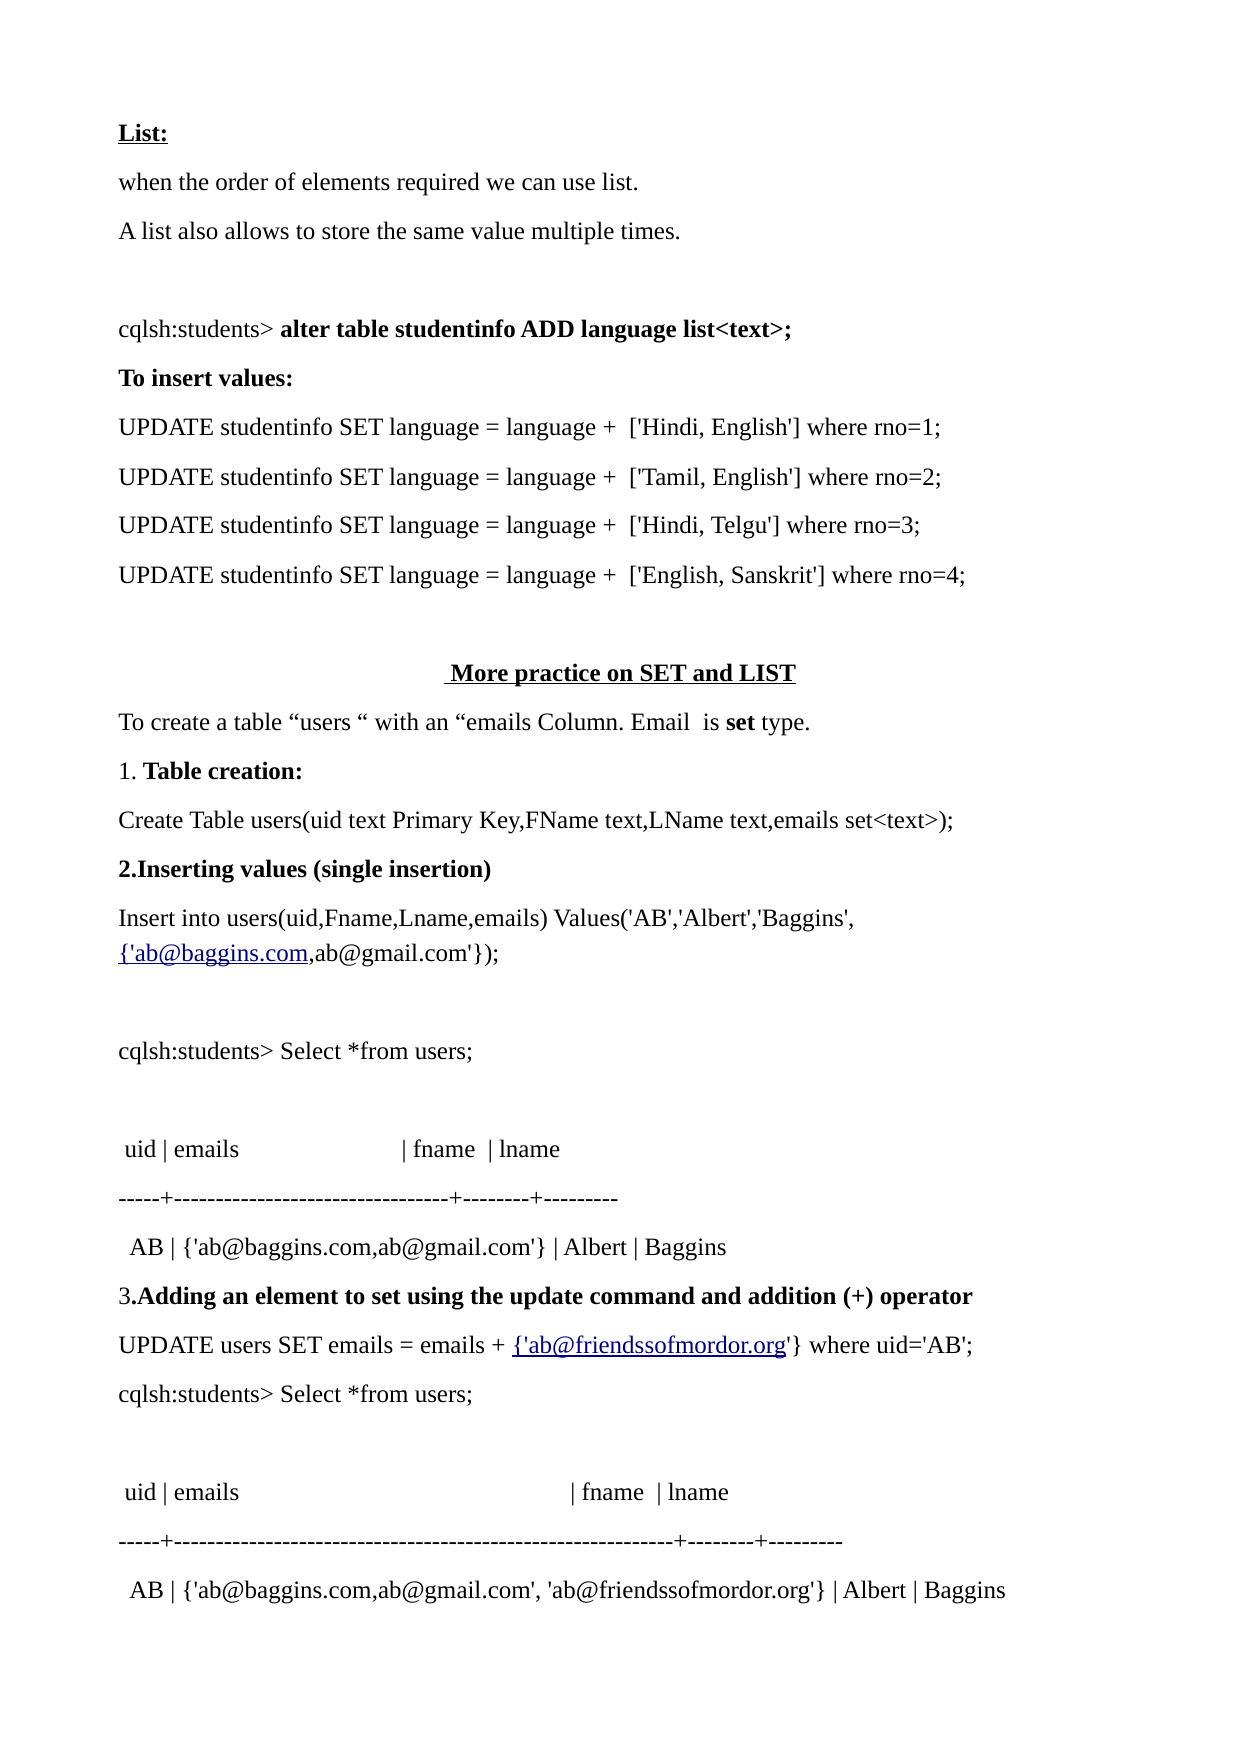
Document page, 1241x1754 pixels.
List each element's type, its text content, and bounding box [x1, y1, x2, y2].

text when the order of elements required we can use list. [118, 167, 1122, 196]
text UPDATE studentinfo SET language = language + ['English, Sanskrit'] where rno=4; [118, 560, 1122, 588]
text AB | {'ab@baggins.com,ab@gmail.com', 'ab@friendssofmordor.org'} | Albert | Baggins [118, 1575, 1122, 1604]
text 1. Table creation: [118, 756, 1122, 785]
text More practice on SET and LIST [118, 658, 1122, 687]
text To create a table “users “ with an “emails Column. Email is set type. [118, 707, 1122, 736]
text AB | {'ab@baggins.com,ab@gmail.com'} | Albert | Baggins [118, 1232, 1122, 1261]
text Create Table users(uid text Primary Key,FName text,LName text,emails set<text>); [118, 805, 1122, 834]
text To insert values: [118, 363, 1122, 392]
text UPDATE studentinfo SET language = language + ['Tamil, English'] where rno=2; [118, 462, 1122, 490]
text 3.Adding an element to set using the update command and addition (+) operator [118, 1281, 1122, 1310]
text A list also allows to store the same value multiple times. [118, 216, 1122, 245]
text Insert into users(uid,Fname,Lname,emails) Values('AB','Albert','Baggins',{'ab@baggins.com,ab@gmail.com'}); [118, 903, 1122, 966]
text UPDATE users SET emails = emails + {'ab@friendssofmordor.org'} where uid='AB'; [118, 1330, 1122, 1359]
text 2.Inserting values (single insertion) [118, 854, 1122, 883]
text -----+---------------------------------+--------+--------- [118, 1183, 1122, 1212]
text UPDATE studentinfo SET language = language + ['Hindi, Telgu'] where rno=3; [118, 511, 1122, 539]
text List: [118, 118, 1122, 147]
text uid | emails | fname | lname [118, 1477, 1122, 1506]
text -----+------------------------------------------------------------+--------+--------- [118, 1526, 1122, 1555]
text uid | emails | fname | lname [118, 1134, 1122, 1163]
text UPDATE studentinfo SET language = language + ['Hindi, English'] where rno=1; [118, 412, 1122, 441]
text cqlsh:students> Select *from users; [118, 1036, 1122, 1064]
text cqlsh:students> alter table studentinfo ADD language list<text>; [118, 314, 1122, 343]
text cqlsh:students> Select *from users; [118, 1379, 1122, 1408]
